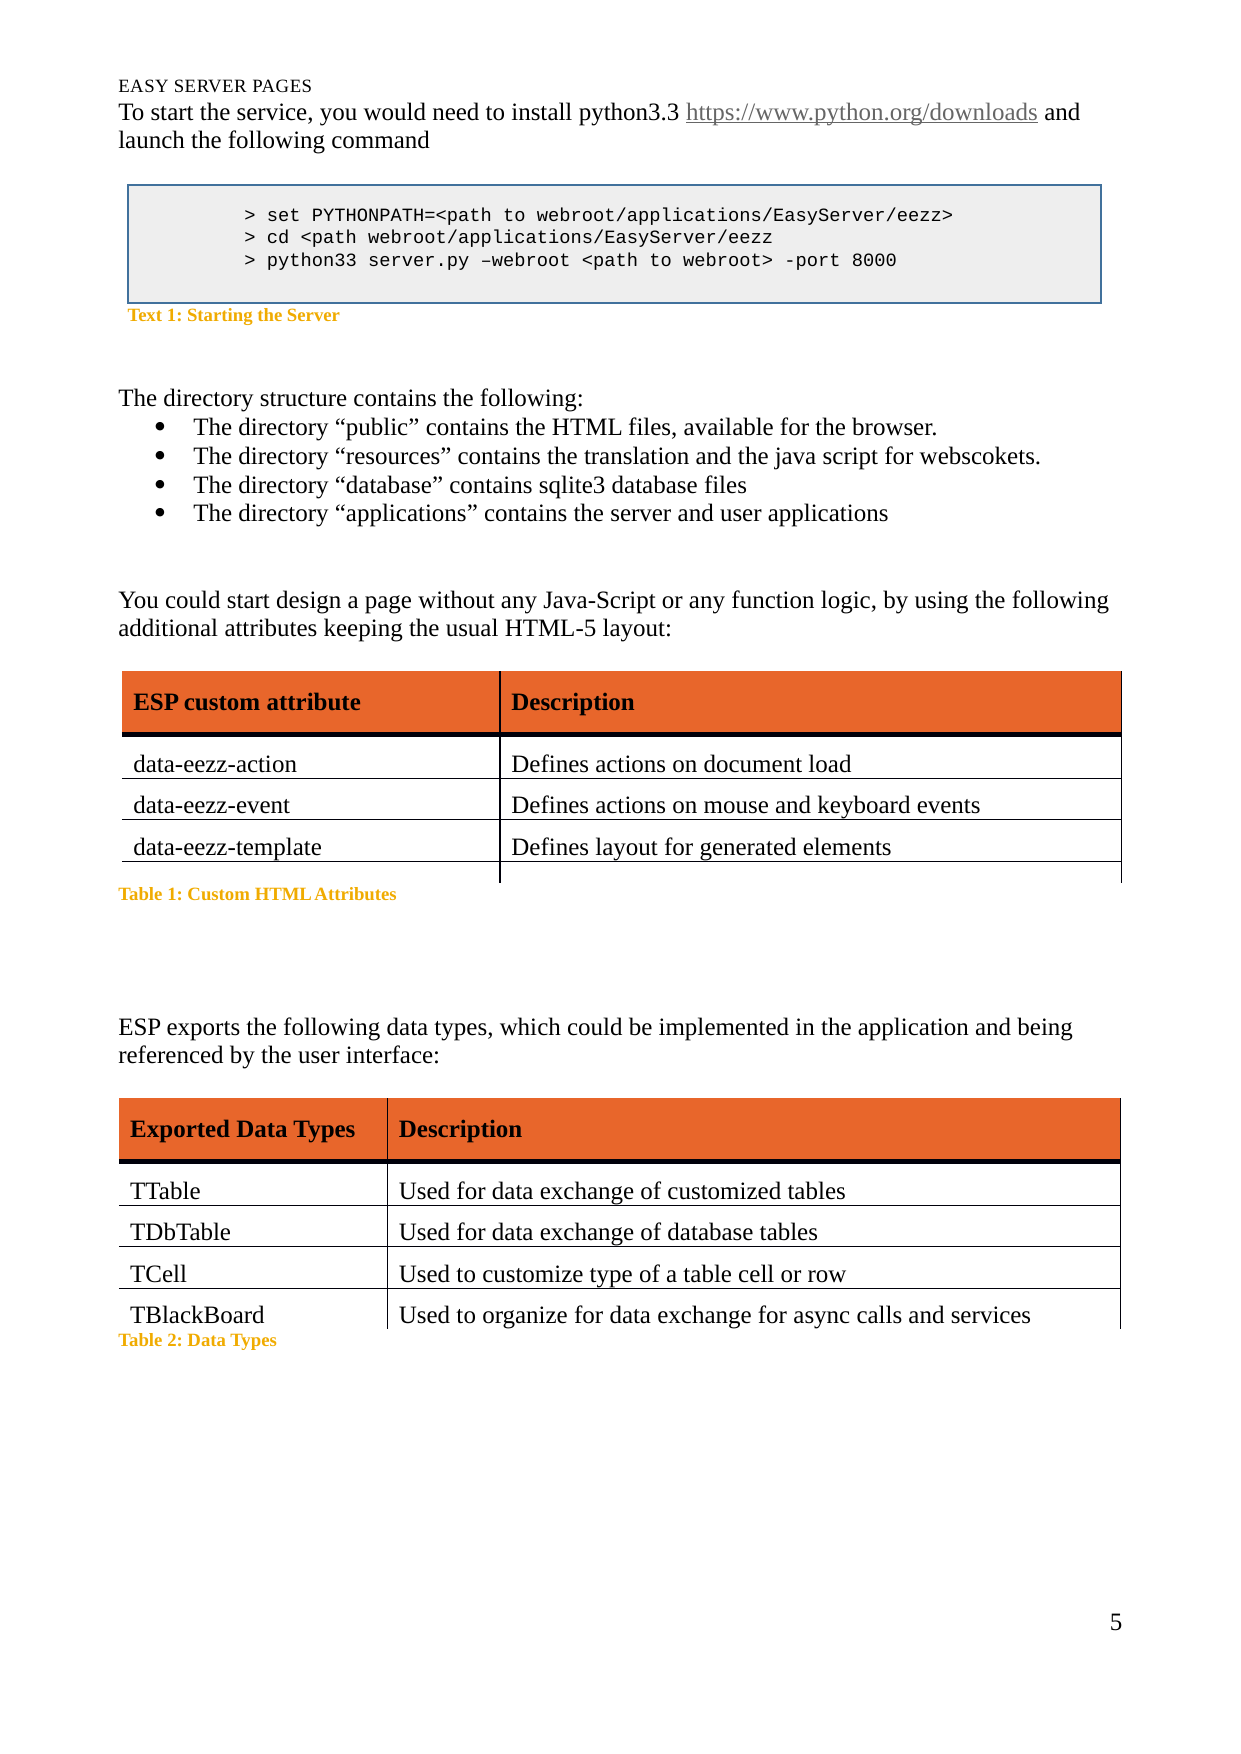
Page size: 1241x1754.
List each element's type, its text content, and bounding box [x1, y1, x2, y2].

text You could start design a page without any Java-Script or any function logic, by using the following additional attributes keeping the usual HTML-5 layout: [118, 585, 1122, 642]
table_cell Defines actions on document load [501, 737, 1121, 777]
list The directory “database” contains sqlite3 database files [156, 470, 1122, 498]
table_cell TTable [119, 1164, 387, 1204]
table_cell data-eezz-event [122, 779, 499, 819]
table_header Description [388, 1098, 1120, 1159]
text Table 1: Custom HTML Attributes [118, 883, 1122, 905]
text Table 2: Data Types [118, 1329, 1122, 1351]
table_cell [501, 862, 1121, 883]
text Text 1: Starting the Server [127, 304, 1102, 326]
text To start the service, you would need to install python3.3 https://www.python.org/downloads and launch the following command [118, 97, 1122, 154]
table_cell TCell [119, 1247, 387, 1288]
table_cell Used for data exchange of customized tables [388, 1164, 1120, 1204]
table_cell Used for data exchange of database tables [388, 1206, 1120, 1246]
table_header Description [501, 671, 1121, 732]
table_cell data-eezz-action [122, 737, 499, 777]
text ESP exports the following data types, which could be implemented in the application and being referenced by the user interface: [118, 1012, 1122, 1069]
list The directory “public” contains the HTML files, available for the browser. [156, 412, 1122, 441]
table_cell Defines actions on mouse and keyboard events [501, 779, 1121, 819]
table_cell Defines layout for generated elements [501, 820, 1121, 861]
table_cell Used to customize type of a table cell or row [388, 1247, 1120, 1288]
table_cell data-eezz-template [122, 820, 499, 861]
list The directory “applications” contains the server and user applications [156, 498, 1122, 527]
table_cell Used to organize for data exchange for async calls and services [388, 1289, 1120, 1329]
list The directory “resources” contains the translation and the java script for webscokets. [156, 441, 1122, 470]
table_header Exported Data Types [119, 1098, 387, 1159]
table_cell [122, 862, 499, 883]
text The directory structure contains the following: [118, 383, 1122, 412]
table_cell TBlackBoard [119, 1289, 387, 1329]
table_cell TDbTable [119, 1206, 387, 1246]
table_header ESP custom attribute [122, 671, 499, 732]
